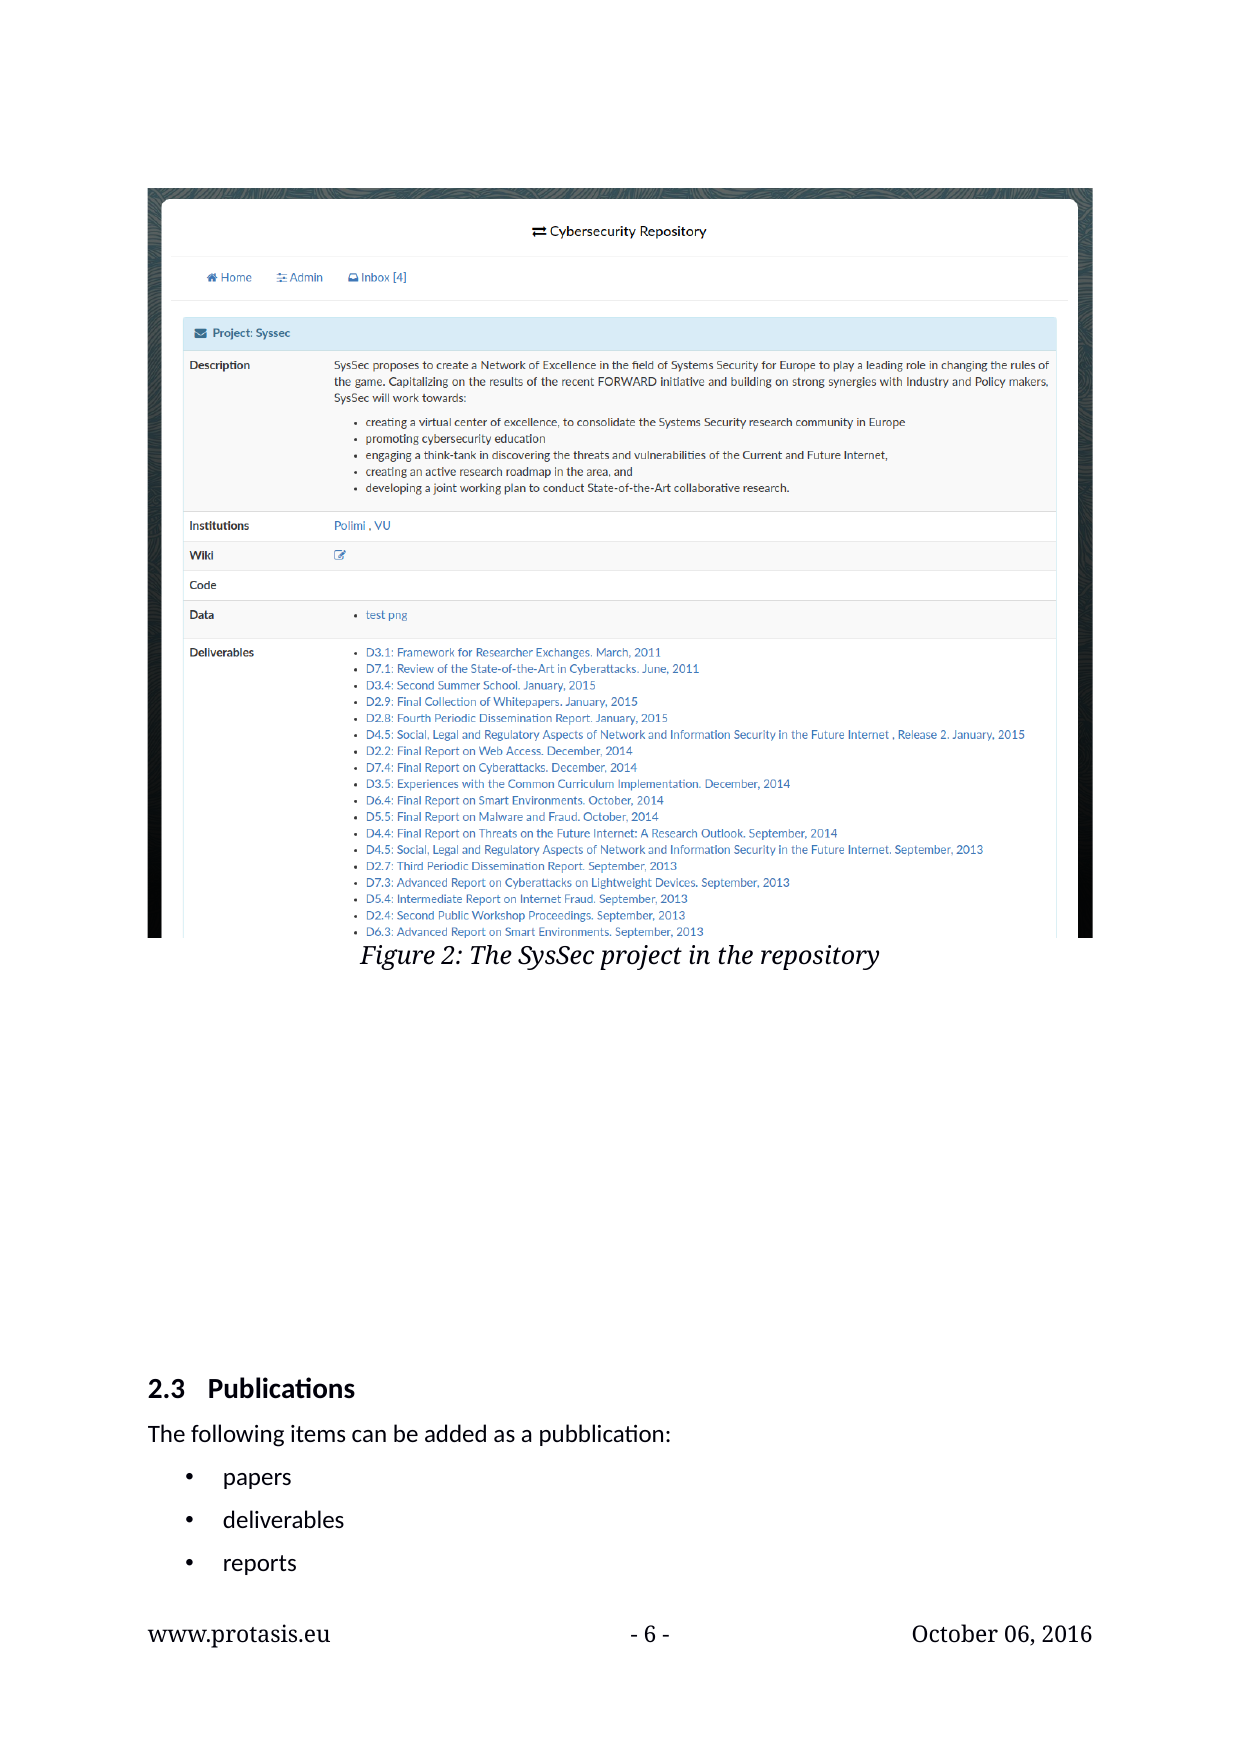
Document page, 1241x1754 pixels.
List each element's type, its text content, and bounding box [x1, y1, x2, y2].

list deliverables [185, 1504, 1092, 1535]
text The following items can be added as a pubblication: [148, 1418, 1092, 1449]
text Figure 3: The SysSec project in the repository [148, 938, 1092, 972]
list reports [185, 1547, 1092, 1578]
list papers [185, 1461, 1092, 1492]
picture [147, 188, 1093, 938]
subtitle Publications [148, 1370, 1092, 1406]
